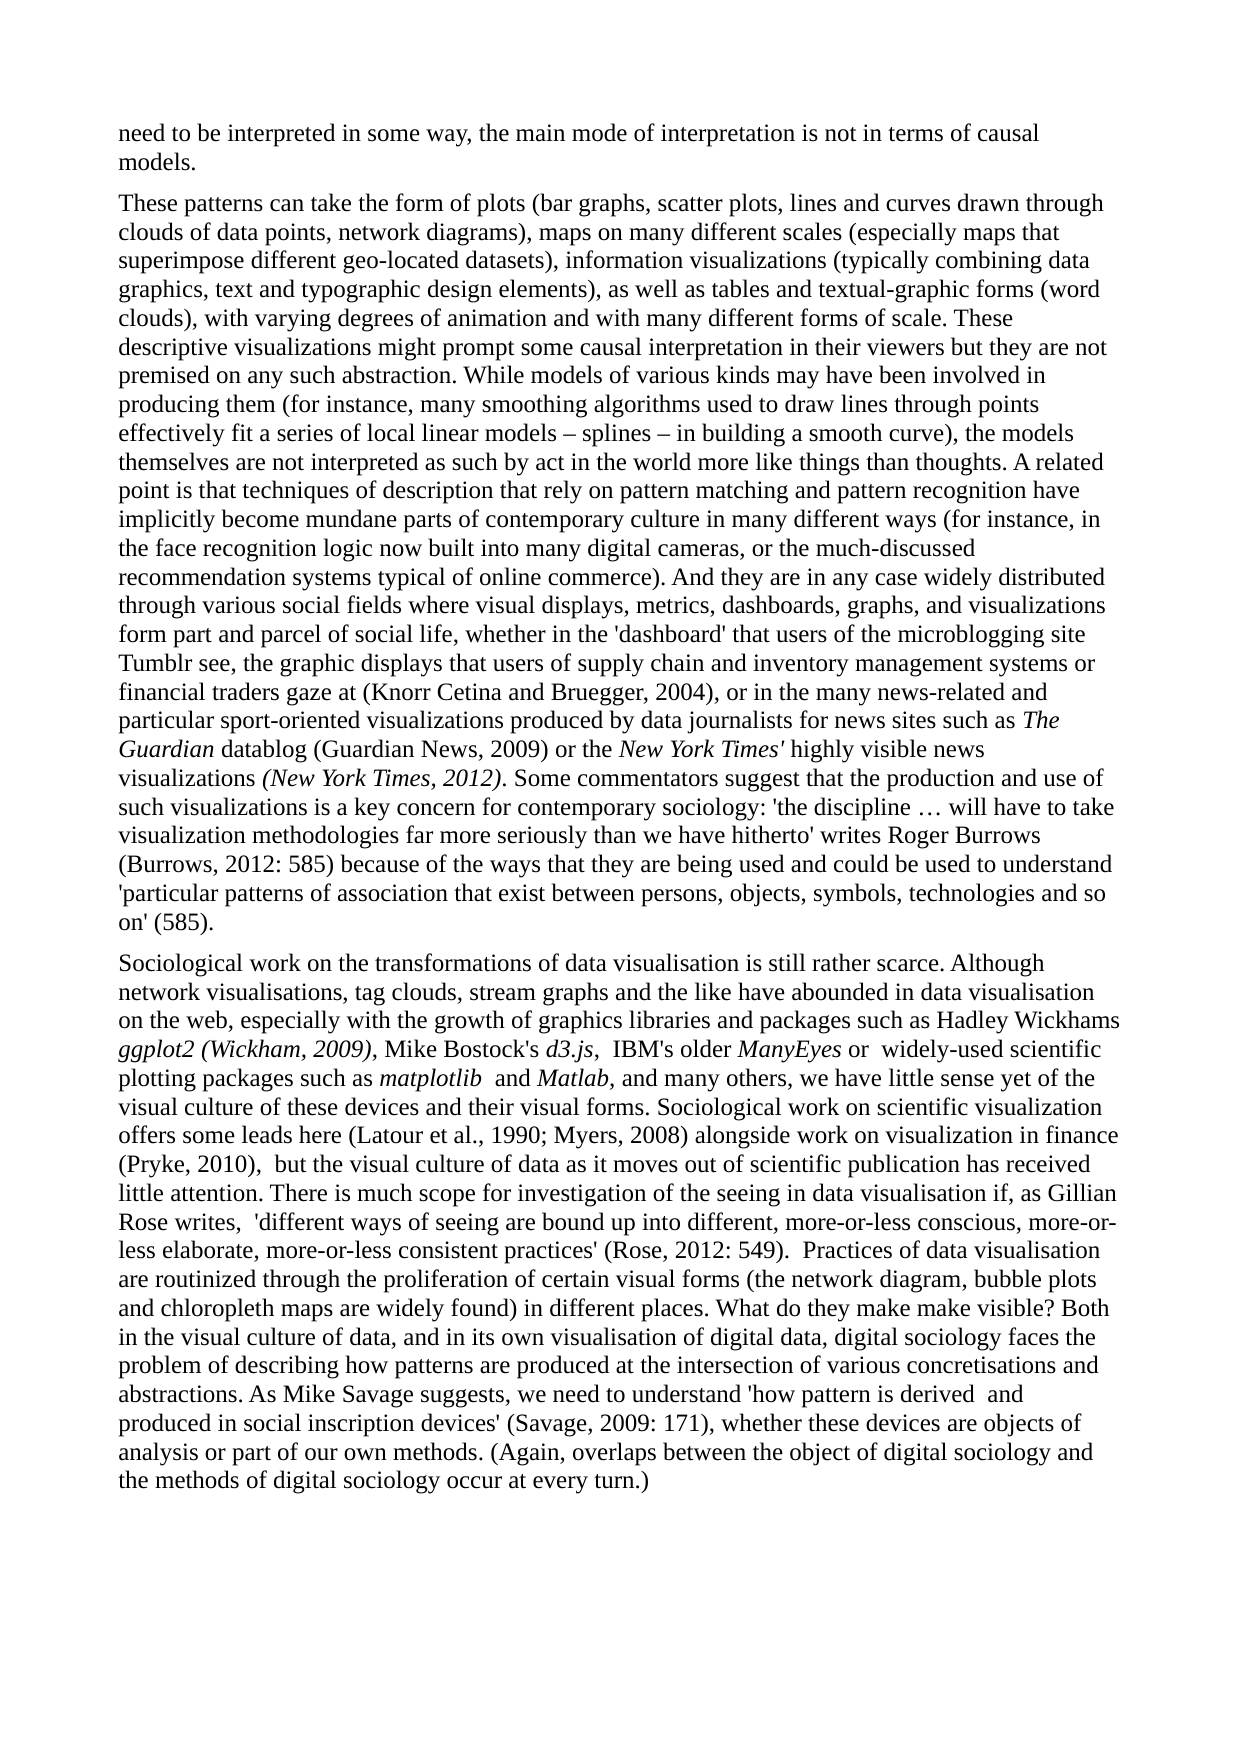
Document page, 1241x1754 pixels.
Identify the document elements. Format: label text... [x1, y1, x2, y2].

text Sociological work on the transformations of data visualisation is still rather scarce. Although network visualisations, tag clouds, stream graphs and the like have abounded in data visualisation on the web, especially with the growth of graphics libraries and packages such as Hadley Wickhams ggplot2 (Wickham, 2009), Mike Bostock's d3.js, IBM's older ManyEyes or widely-used scientific plotting packages such as matplotlib and Matlab, and many others, we have little sense yet of the visual culture of these devices and their visual forms. Sociological work on scientific visualization offers some leads here (Latour et al., 1990; Myers, 2008) alongside work on visualization in finance (Pryke, 2010), but the visual culture of data as it moves out of scientific publication has received little attention. There is much scope for investigation of the seeing in data visualisation if, as Gillian Rose writes, 'different ways of seeing are bound up into different, more-or-less conscious, more-or-less elaborate, more-or-less consistent practices' (Rose, 2012: 549). Practices of data visualisation are routinized through the proliferation of certain visual forms (the network diagram, bubble plots and chloropleth maps are widely found) in different places. What do they make make visible? Both in the visual culture of data, and in its own visualisation of digital data, digital sociology faces the problem of describing how patterns are produced at the intersection of various concretisations and abstractions. As Mike Savage suggests, we need to understand 'how pattern is derived and produced in social inscription devices' (Savage, 2009: 171), whether these devices are objects of analysis or part of our own methods. (Again, overlaps between the object of digital sociology and the methods of digital sociology occur at every turn.) [118, 948, 1122, 1494]
text These patterns can take the form of plots (bar graphs, scatter plots, lines and curves drawn through clouds of data points, network diagrams), maps on many different scales (especially maps that superimpose different geo-located datasets), information visualizations (typically combining data graphics, text and typographic design elements), as well as tables and textual-graphic forms (word clouds), with varying degrees of animation and with many different forms of scale. These descriptive visualizations might prompt some causal interpretation in their viewers but they are not premised on any such abstraction. While models of various kinds may have been involved in producing them (for instance, many smoothing algorithms used to draw lines through points effectively fit a series of local linear models – splines – in building a smooth curve), the models themselves are not interpreted as such by act in the world more like things than thoughts. A related point is that techniques of description that rely on pattern matching and pattern recognition have implicitly become mundane parts of contemporary culture in many different ways (for instance, in the face recognition logic now built into many digital cameras, or the much-discussed recommendation systems typical of online commerce). And they are in any case widely distributed through various social fields where visual displays, metrics, dashboards, graphs, and visualizations form part and parcel of social life, whether in the 'dashboard' that users of the microblogging site Tumblr see, the graphic displays that users of supply chain and inventory management systems or financial traders gaze at (Knorr Cetina and Bruegger, 2004), or in the many news-related and particular sport-oriented visualizations produced by data journalists for news sites such as The Guardian datablog (Guardian News, 2009) or the New York Times' highly visible news visualizations (New York Times, 2012). Some commentators suggest that the production and use of such visualizations is a key concern for contemporary sociology: 'the discipline … will have to take visualization methodologies far more seriously than we have hitherto' writes Roger Burrows (Burrows, 2012: 585) because of the ways that they are being used and could be used to understand 'particular patterns of association that exist between persons, objects, symbols, technologies and so on' (585). [118, 188, 1122, 936]
text need to be interpreted in some way, the main mode of interpretation is not in terms of causal models. [118, 118, 1122, 176]
